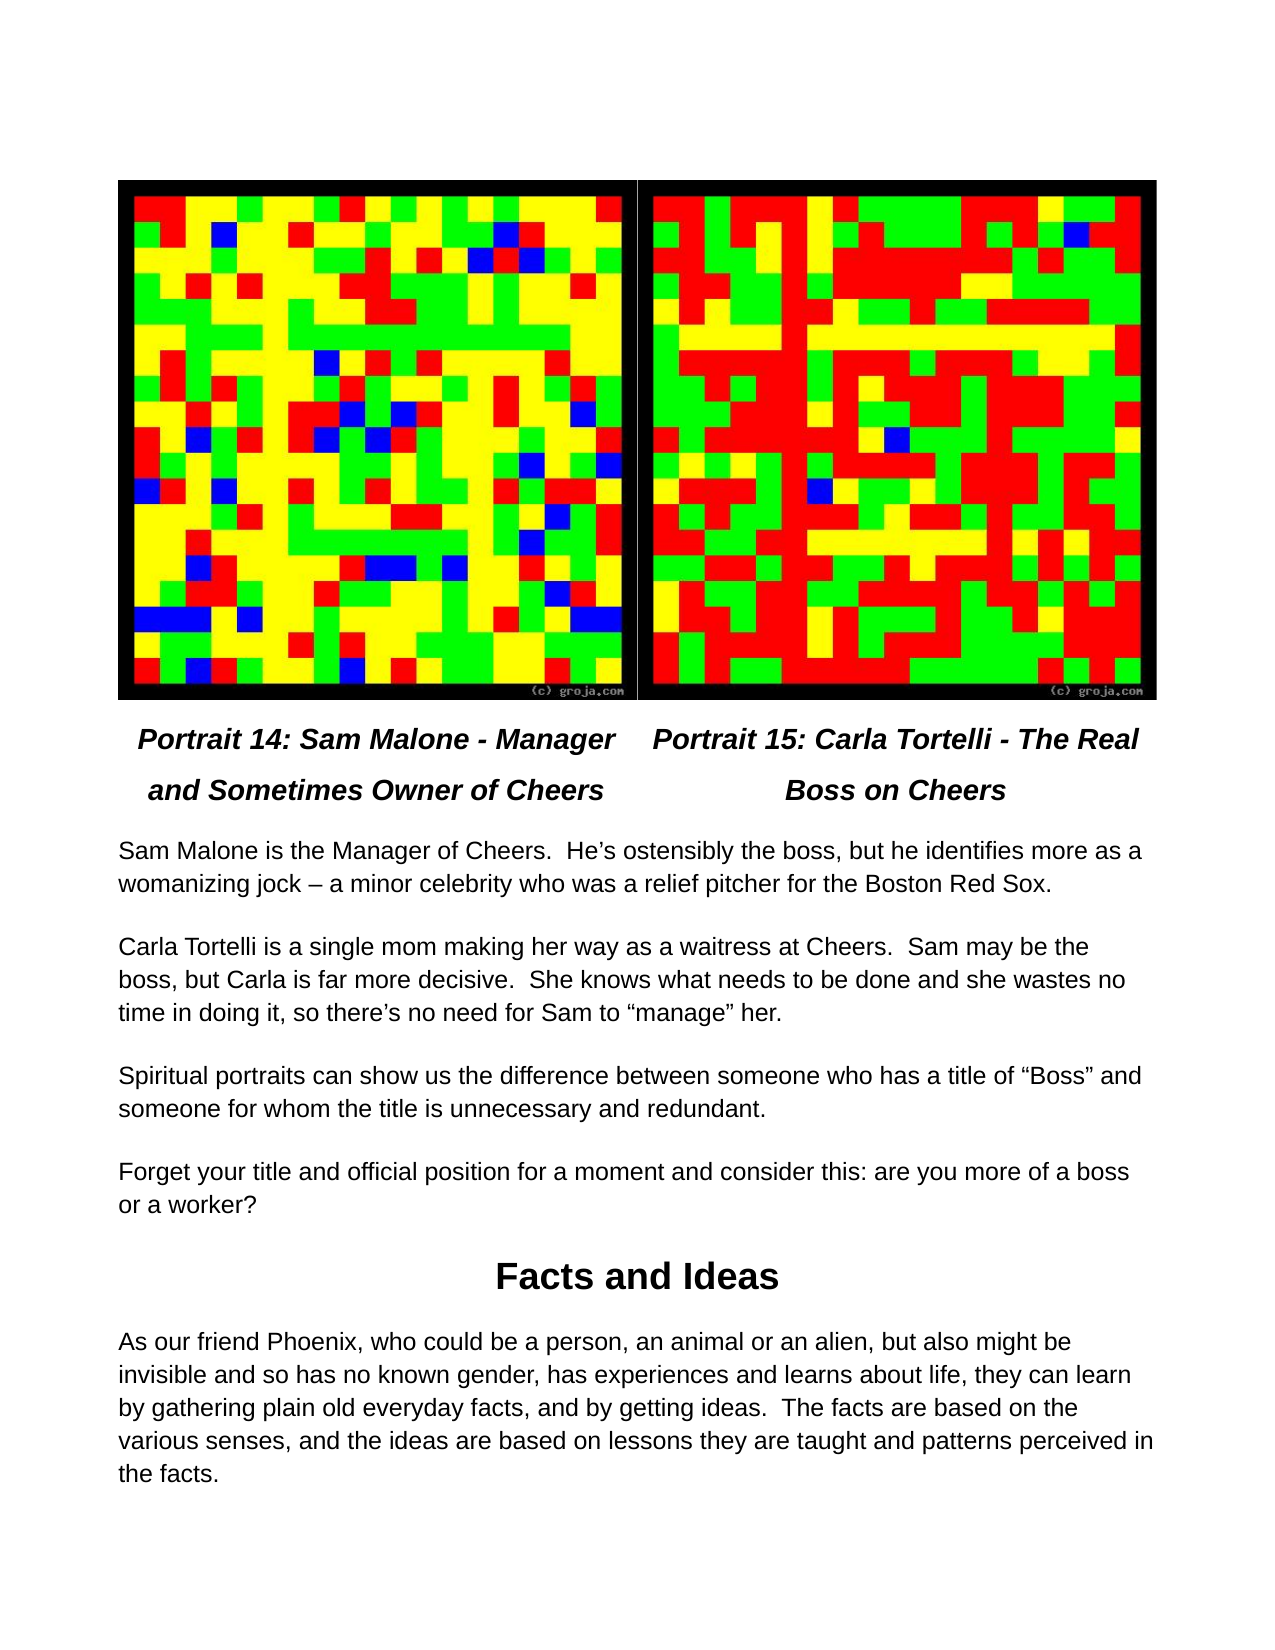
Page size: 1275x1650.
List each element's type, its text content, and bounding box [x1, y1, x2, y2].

text Carla Tortelli is a single mom making her way as a waitress at Cheers. Sam may be the boss, but Carla is far more decisive. She knows what needs to be done and she wastes no time in doing it, so there’s no need for Sam to “manage” her. [118, 932, 1157, 1027]
text As our friend Phoenix, who could be a person, an animal or an alien, but also might be invisible and so has no known gender, has experiences and learns about life, they can learn by gathering plain old everyday facts, and by getting ideas. The facts are based on the various senses, and the ideas are based on lessons they are taught and patterns perceived in the facts. [118, 1327, 1157, 1488]
table_header [118, 700, 637, 806]
text Spiritual portraits can show us the difference between someone who has a title of “Boss” and someone for whom the title is unnecessary and redundant. [118, 1061, 1157, 1123]
table_header [638, 118, 1157, 180]
text Forget your title and official position for a moment and consider this: are you more of a boss or a worker? [118, 1157, 1157, 1219]
subtitle Facts and Ideas [118, 1253, 1157, 1297]
picture [118, 180, 1157, 700]
text Sam Malone is the Manager of Cheers. He’s ostensibly the boss, but he identifies more as a womanizing jock – a minor celebrity who was a relief pitcher for the Boston Red Sox. [118, 836, 1157, 898]
table_header [638, 700, 1157, 806]
table_header [118, 118, 637, 180]
